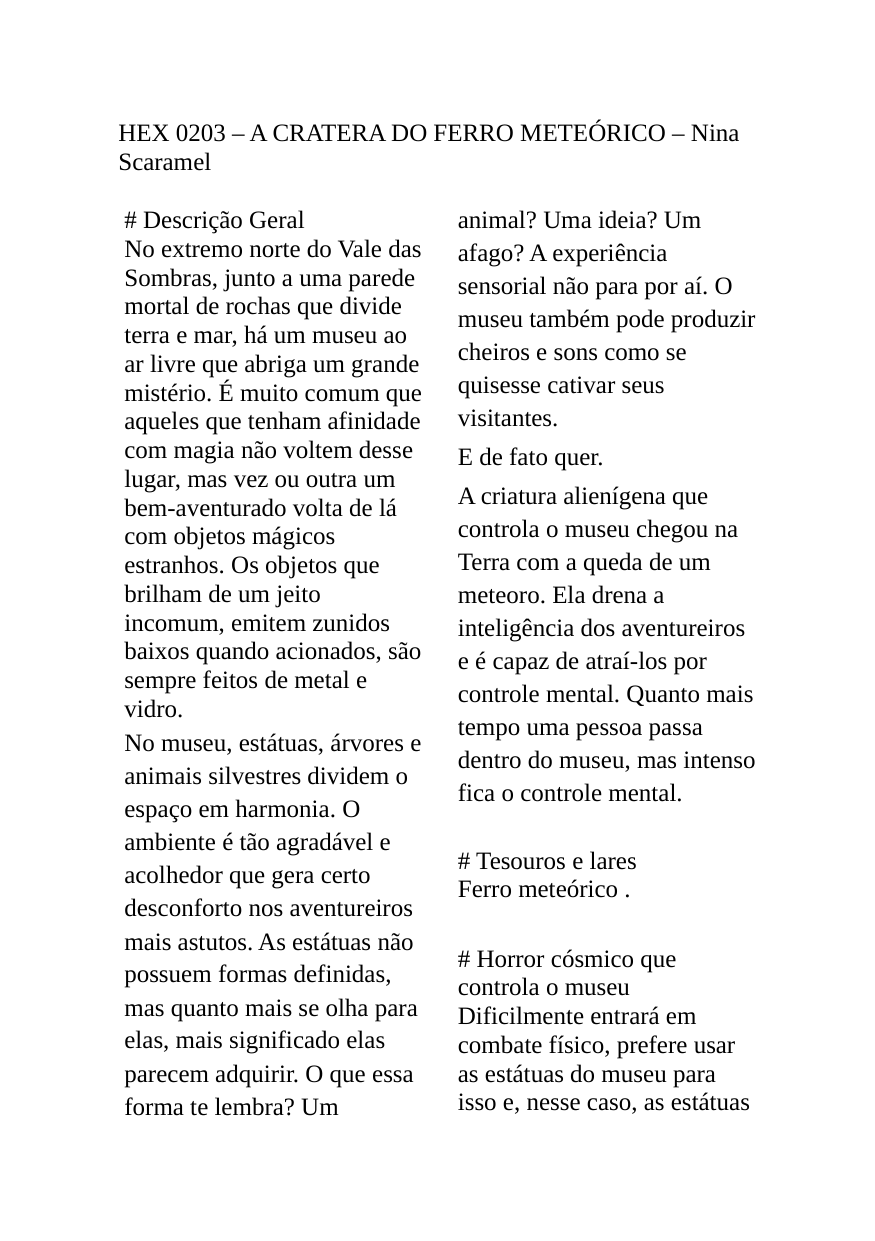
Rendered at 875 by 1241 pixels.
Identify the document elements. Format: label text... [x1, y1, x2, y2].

text A criatura alienígena que controla o museu chegou na Terra com a queda de um meteoro. Ela drena a inteligência dos aventureiros e é capaz de atraí-los por controle mental. Quanto mais tempo uma pessoa passa dentro do museu, mas intenso fica o controle mental. [458, 481, 756, 807]
text E de fato quer. [458, 442, 756, 471]
text No museu, estátuas, árvores e animais silvestres dividem o espaço em harmonia. O ambiente é tão agradável e acolhedor que gera certo desconforto nos aventureiros mais astutos. As estátuas não possuem formas definidas, mas quanto mais se olha para elas, mais significado elas parecem adquirir. O que essa forma te lembra? Um [124, 728, 422, 1120]
text # Descrição Geral No extremo norte do Vale das Sombras, junto a uma parede mortal de rochas que divide terra e mar, há um museu ao ar livre que abriga um grande mistério. É muito comum que aqueles que tenham afinidade com magia não voltem desse lugar, mas vez ou outra um bem-aventurado volta de lá com objetos mágicos estranhos. Os objetos que brilham de um jeito incomum, emitem zunidos baixos quando acionados, são sempre feitos de metal e vidro. [124, 205, 422, 723]
text # Horror cósmico que controla o museu Dificilmente entrará em combate físico, prefere usar as estátuas do museu para isso e, nesse caso, as estátuas [458, 944, 756, 1116]
text # Tesouros e lares Ferro meteórico . [458, 817, 756, 903]
text animal? Uma ideia? Um afago? A experiência sensorial não para por aí. O museu também pode produzir cheiros e sons como se quisesse cativar seus visitantes. [458, 205, 756, 432]
